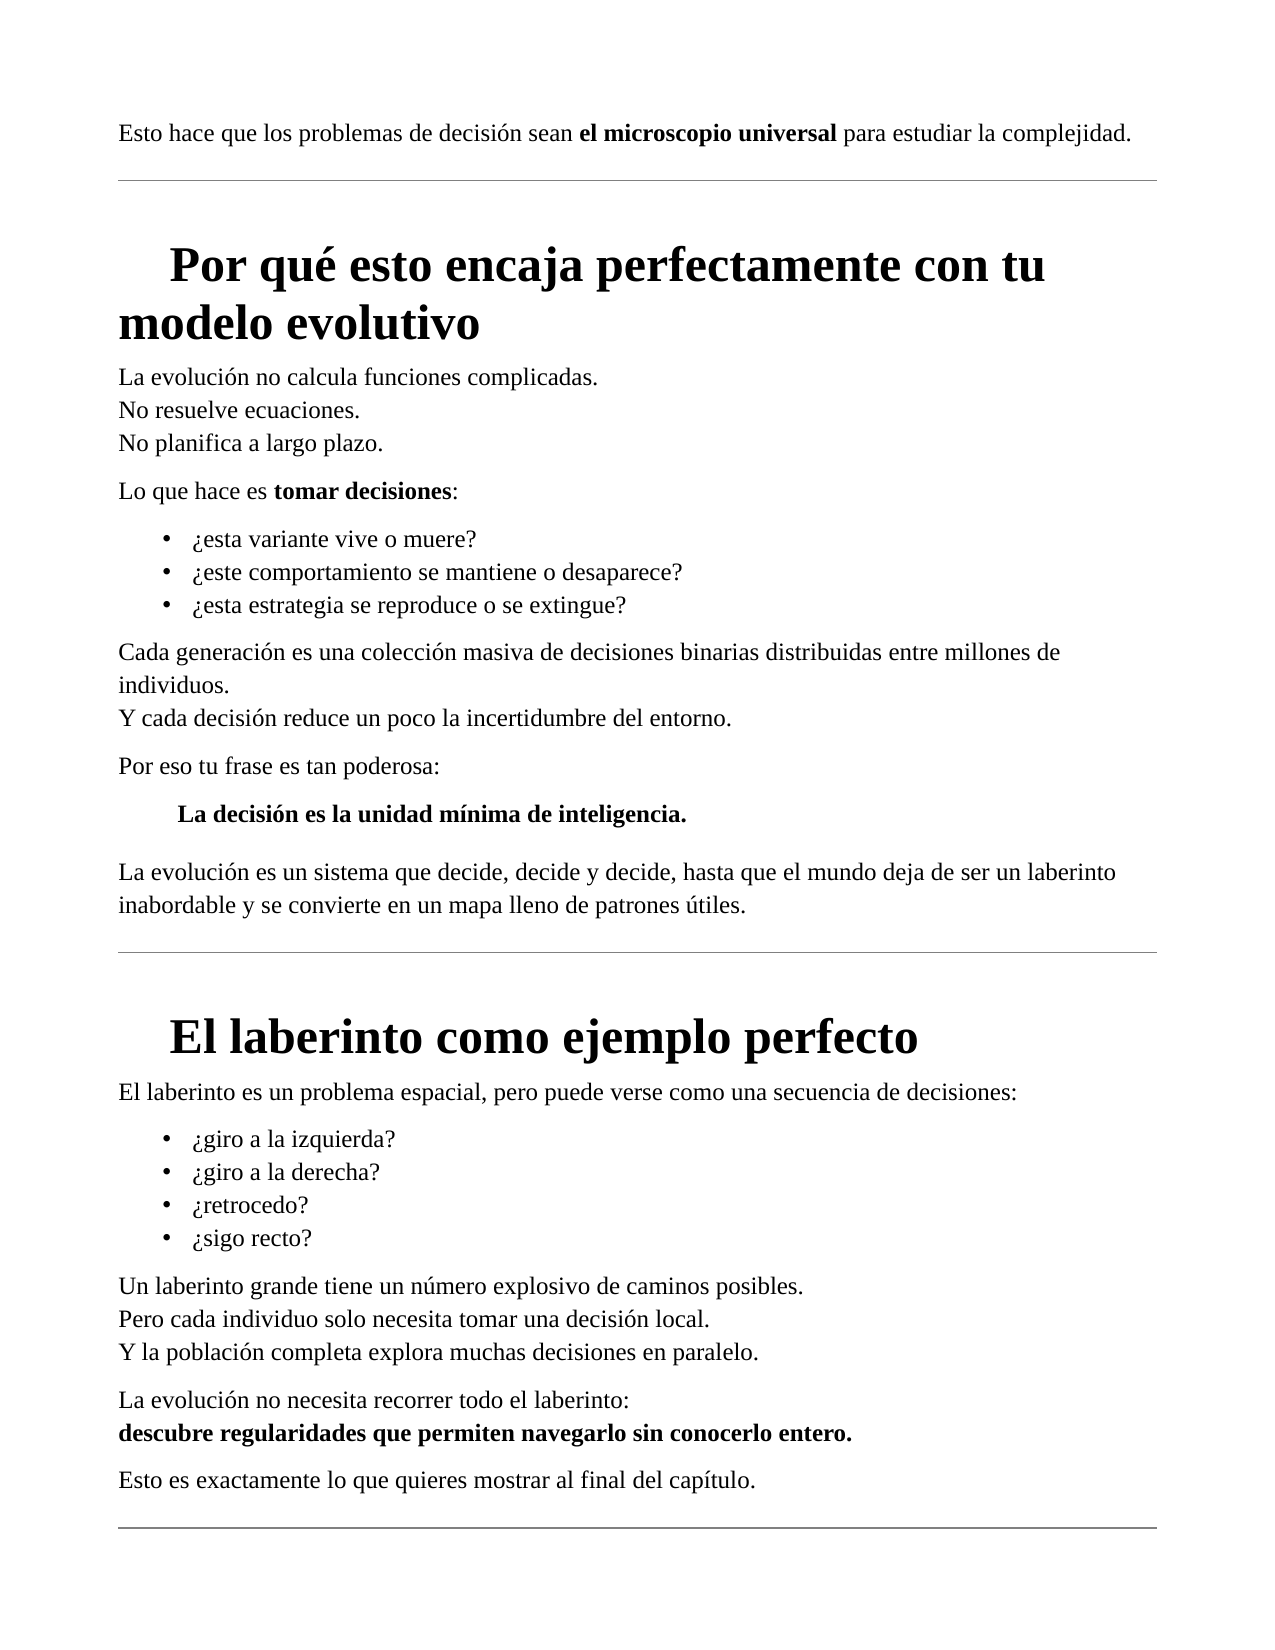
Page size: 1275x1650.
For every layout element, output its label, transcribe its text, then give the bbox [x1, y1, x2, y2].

list ¿esta estrategia se reproduce o se extingue? [162, 590, 1157, 618]
text La evolución no necesita recorrer todo el laberinto: descubre regularidades que permiten navegarlo sin conocerlo entero. [118, 1385, 1157, 1446]
text La decisión es la unidad mínima de inteligencia. [177, 799, 1098, 827]
text El laberinto es un problema espacial, pero puede verse como una secuencia de decisiones: [118, 1077, 1157, 1106]
text Cada generación es una colección masiva de decisiones binarias distribuidas entre millones de individuos. Y cada decisión reduce un poco la incertidumbre del entorno. [118, 637, 1157, 732]
subtitle 🧠 Por qué esto encaja perfectamente con tu modelo evolutivo [118, 235, 1157, 350]
text Esto hace que los problemas de decisión sean el microscopio universal para estudiar la complejidad. [118, 118, 1157, 147]
list ¿giro a la izquierda? [162, 1124, 1157, 1153]
list ¿retrocedo? [162, 1190, 1157, 1219]
text Esto es exactamente lo que quieres mostrar al final del capítulo. [118, 1465, 1157, 1494]
text Por eso tu frase es tan poderosa: [118, 751, 1157, 780]
text La evolución no calcula funciones complicadas. No resuelve ecuaciones. No planifica a largo plazo. [118, 362, 1157, 457]
text Lo que hace es tomar decisiones: [118, 476, 1157, 505]
text La evolución es un sistema que decide, decide y decide, hasta que el mundo deja de ser un laberinto inabordable y se convierte en un mapa lleno de patrones útiles. [118, 857, 1157, 919]
list ¿este comportamiento se mantiene o desaparece? [162, 557, 1157, 586]
subtitle 🧱 El laberinto como ejemplo perfecto [118, 1007, 1157, 1064]
list ¿sigo recto? [162, 1223, 1157, 1252]
list ¿giro a la derecha? [162, 1157, 1157, 1186]
list ¿esta variante vive o muere? [162, 524, 1157, 552]
text Un laberinto grande tiene un número explosivo de caminos posibles. Pero cada individuo solo necesita tomar una decisión local. Y la población completa explora muchas decisiones en paralelo. [118, 1271, 1157, 1366]
